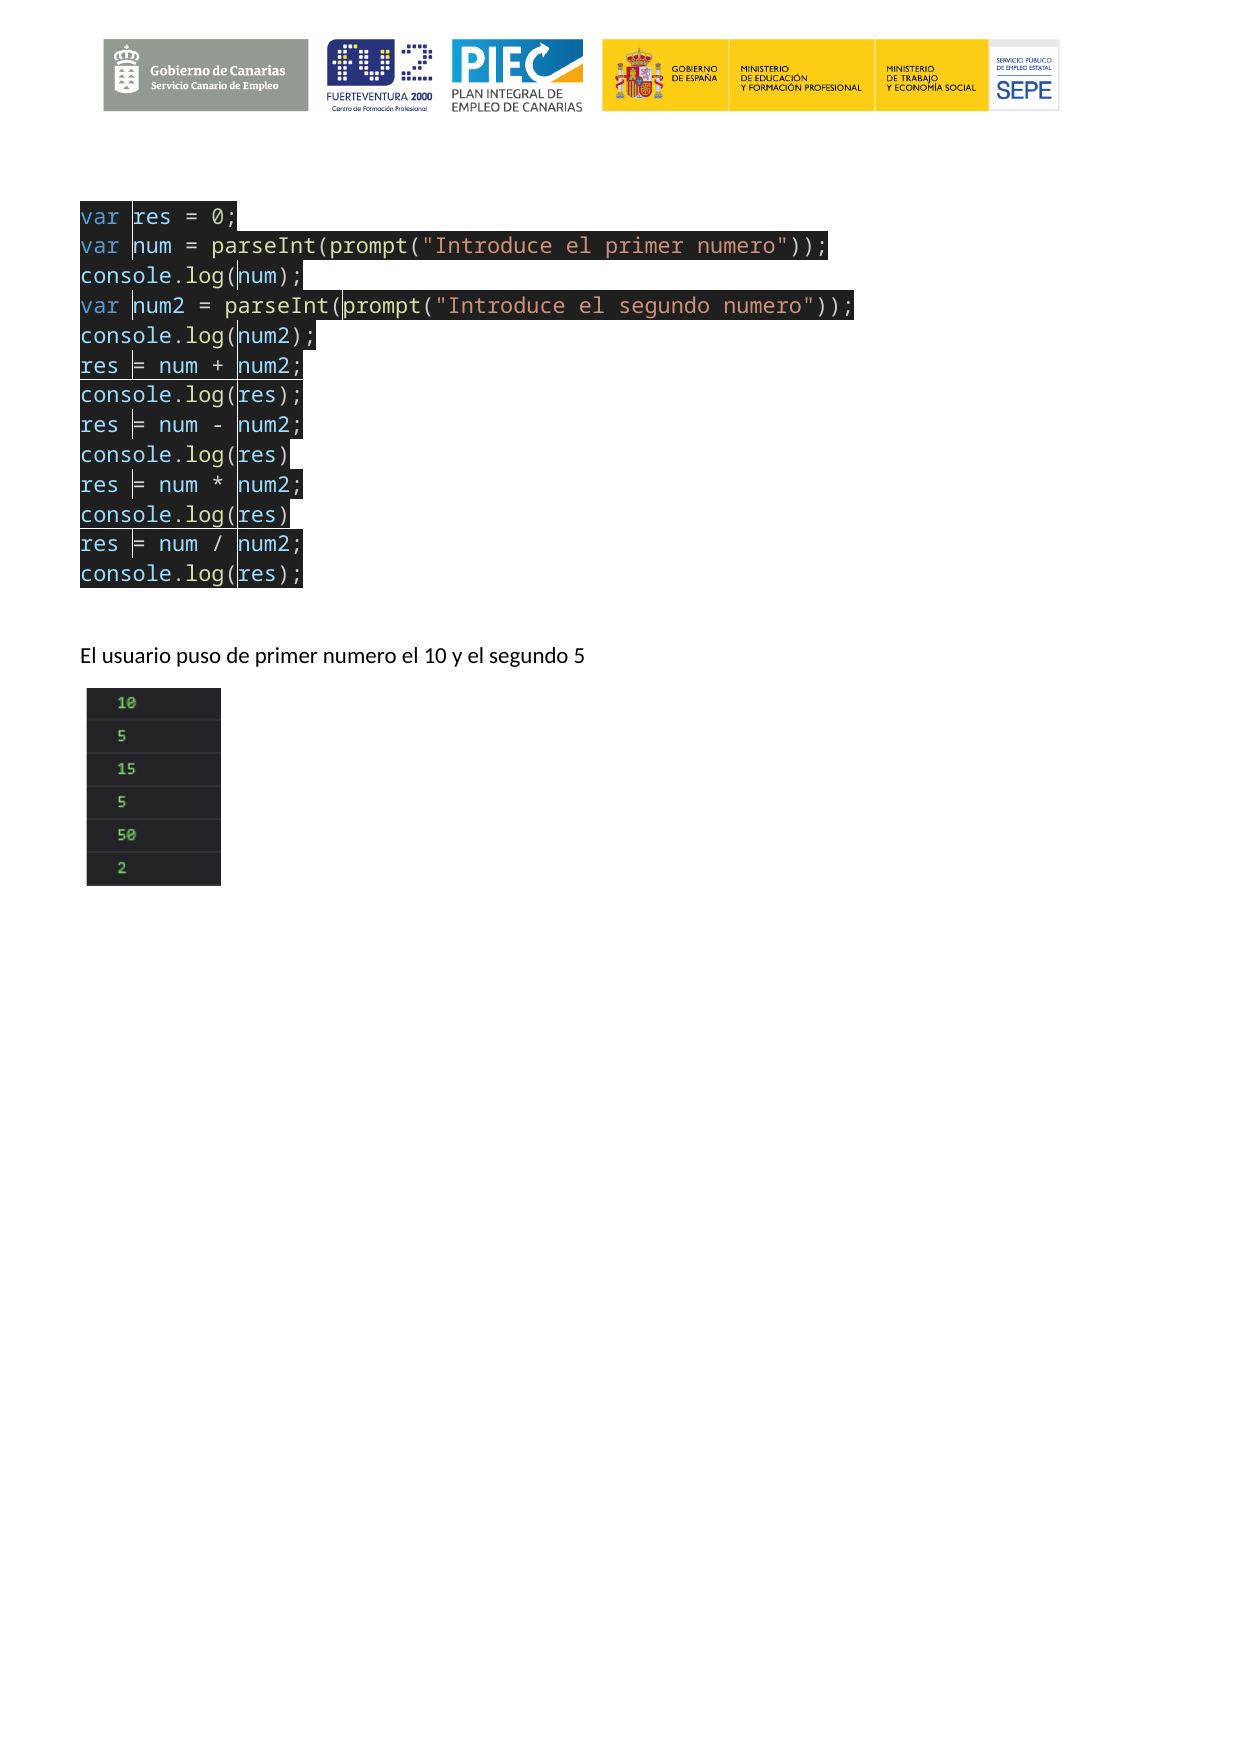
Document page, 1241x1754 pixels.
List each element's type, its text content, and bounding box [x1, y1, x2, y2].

text console.log(res) [80, 499, 1211, 528]
picture [86, 688, 221, 886]
text console.log(res); [80, 379, 1211, 409]
text res = num / num2; [80, 528, 1211, 558]
text console.log(res); [80, 558, 1211, 588]
text console.log(num2); [80, 320, 1211, 350]
picture [79, 18, 1084, 134]
text console.log(res) [80, 439, 1211, 469]
text res = num - num2; [80, 409, 1211, 439]
text res = num * num2; [80, 469, 1211, 499]
text console.log(num); [80, 260, 1211, 290]
text var num = parseInt(prompt("Introduce el primer numero")); [80, 231, 1211, 260]
text var res = 0; [80, 201, 1211, 231]
text El usuario puso de primer numero el 10 y el segundo 5 [80, 641, 1211, 669]
text res = num + num2; [80, 350, 1211, 379]
text var num2 = parseInt(prompt("Introduce el segundo numero")); [80, 290, 1211, 320]
